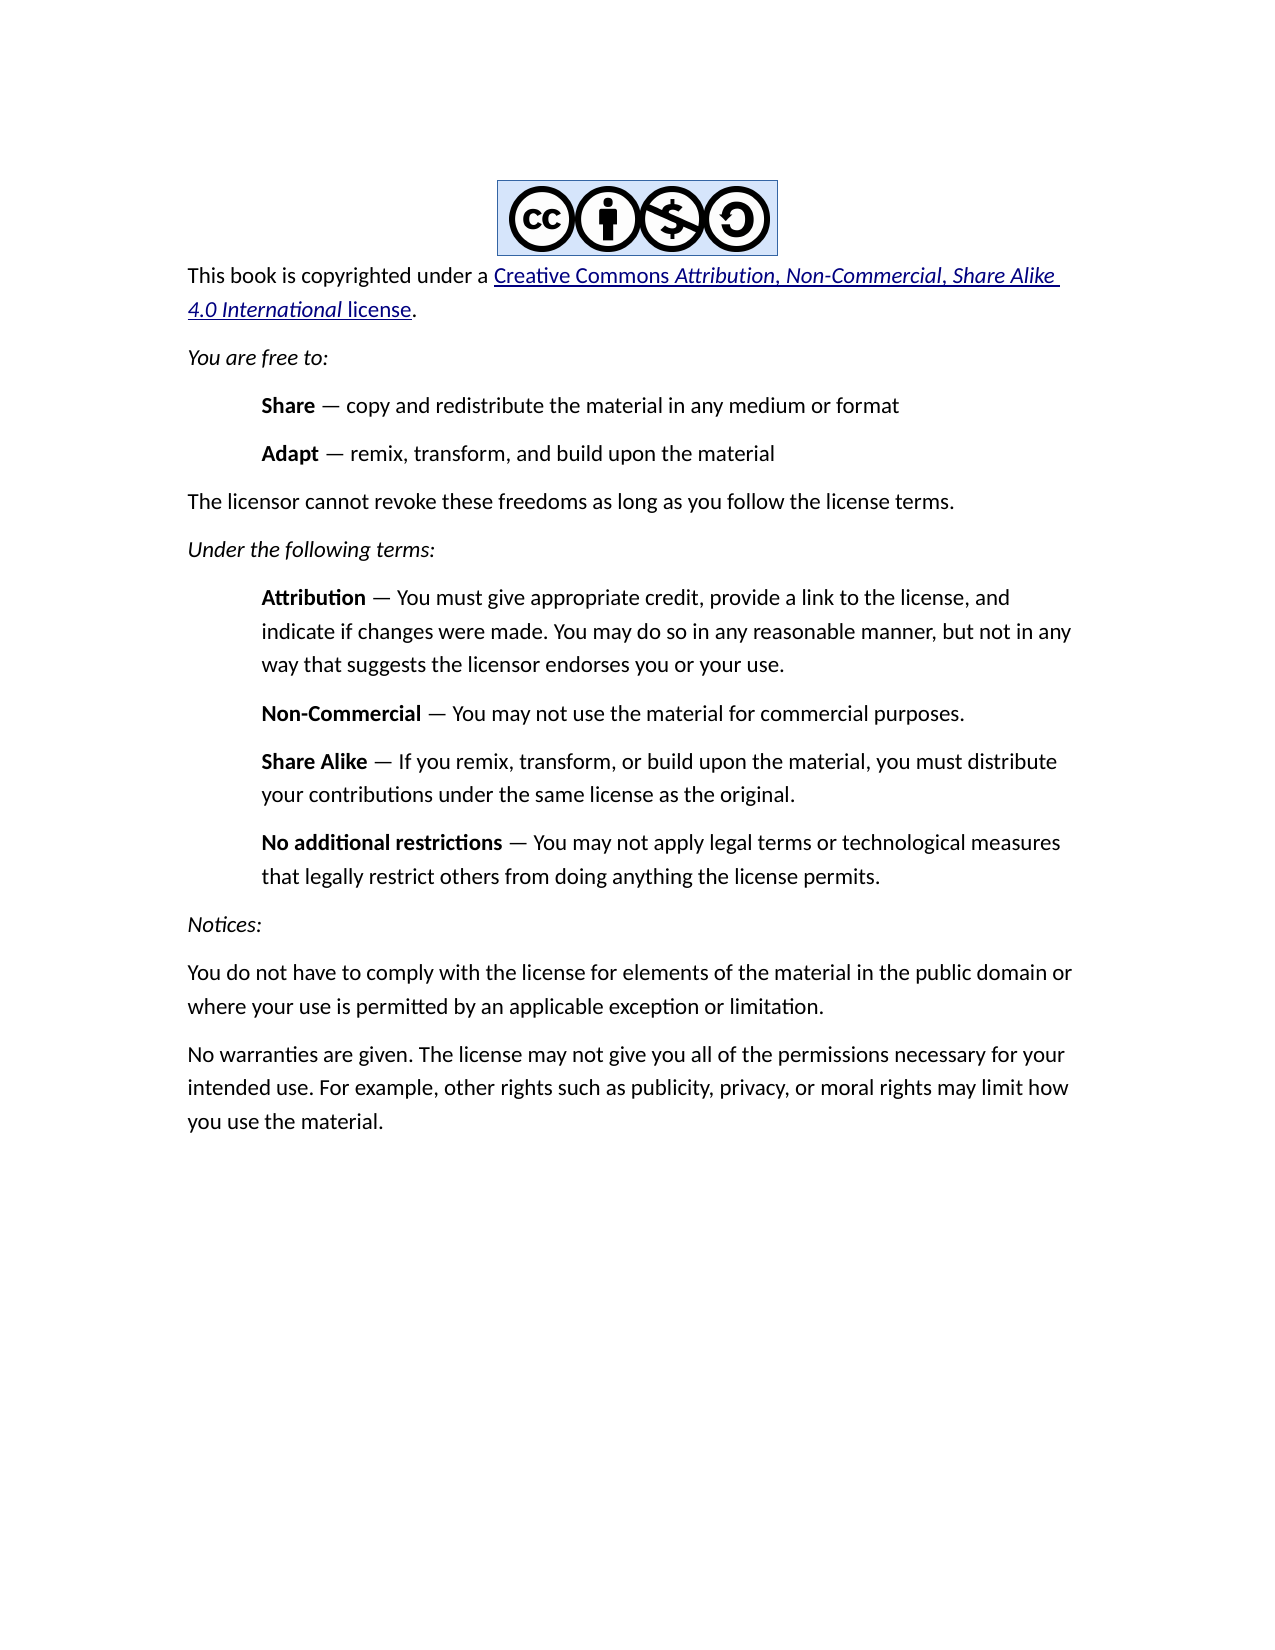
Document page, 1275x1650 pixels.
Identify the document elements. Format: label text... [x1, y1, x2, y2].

text Non-Commercial — You may not use the material for commercial purposes. [261, 699, 1087, 727]
text The licensor cannot revoke these freedoms as long as you follow the license terms. [187, 487, 1087, 515]
text Adapt — remix, transform, and build upon the material [261, 439, 1087, 467]
text You are free to: [187, 343, 1087, 371]
text Share Alike — If you remix, transform, or build upon the material, you must distribute your contributions under the same license as the original. [261, 747, 1087, 808]
text Notices: [187, 910, 1087, 938]
text Attribution — You must give appropriate credit, provide a link to the license, and indicate if changes were made. You may do so in any reasonable manner, but not in any way that suggests the licensor endorses you or your use. [261, 583, 1087, 679]
text You do not have to comply with the license for elements of the material in the public domain or where your use is permitted by an applicable exception or limitation. [187, 958, 1087, 1020]
text Share — copy and redistribute the material in any medium or format [261, 391, 1087, 419]
picture [509, 186, 770, 252]
text No warranties are given. The license may not give you all of the permissions necessary for your intended use. For example, other rights such as publicity, privacy, or moral rights may limit how you use the material. [187, 1040, 1087, 1135]
text Under the following terms: [187, 535, 1087, 563]
text No additional restrictions — You may not apply legal terms or technological measures that legally restrict others from doing anything the license permits. [261, 828, 1087, 890]
text This book is copyrighted under a Creative Commons Attribution, Non-Commercial, Share Alike 4.0 International license. [187, 181, 1087, 323]
